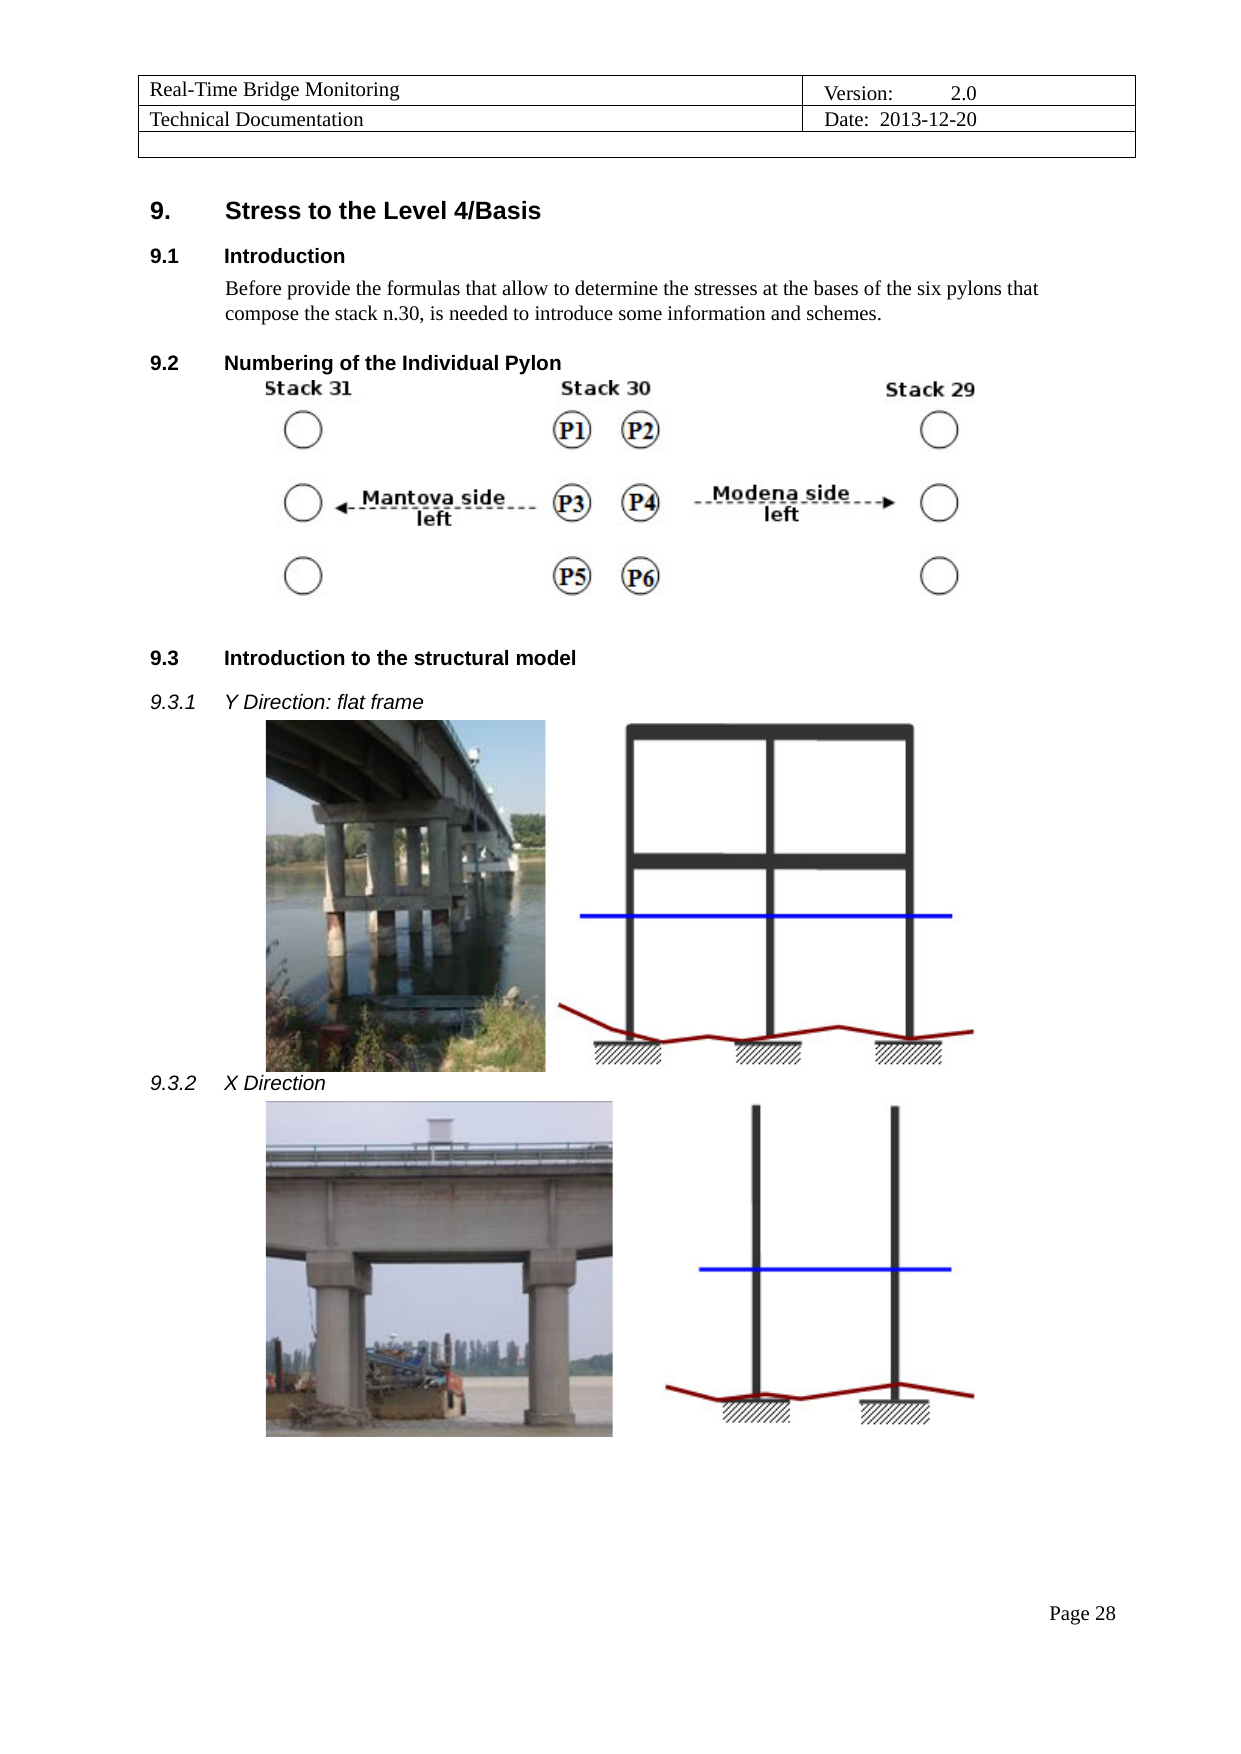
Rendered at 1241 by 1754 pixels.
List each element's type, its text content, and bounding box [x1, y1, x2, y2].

subtitle X Direction [150, 732, 1090, 1095]
picture [265, 1101, 975, 1437]
subtitle Y Direction: flat frame [150, 689, 1090, 714]
subtitle Stress to the Level 4/Basis [150, 196, 1090, 224]
picture [265, 720, 975, 1072]
picture [265, 380, 975, 596]
subtitle Introduction to the structural model [150, 645, 1090, 670]
subtitle Introduction [150, 243, 1090, 268]
text Before provide the formulas that allow to determine the stresses at the bases of the six pylons that compose the stack n.30, is needed to introduce some information and schemes. [225, 274, 1090, 324]
subtitle Numbering of the Individual Pylon [150, 349, 1090, 374]
